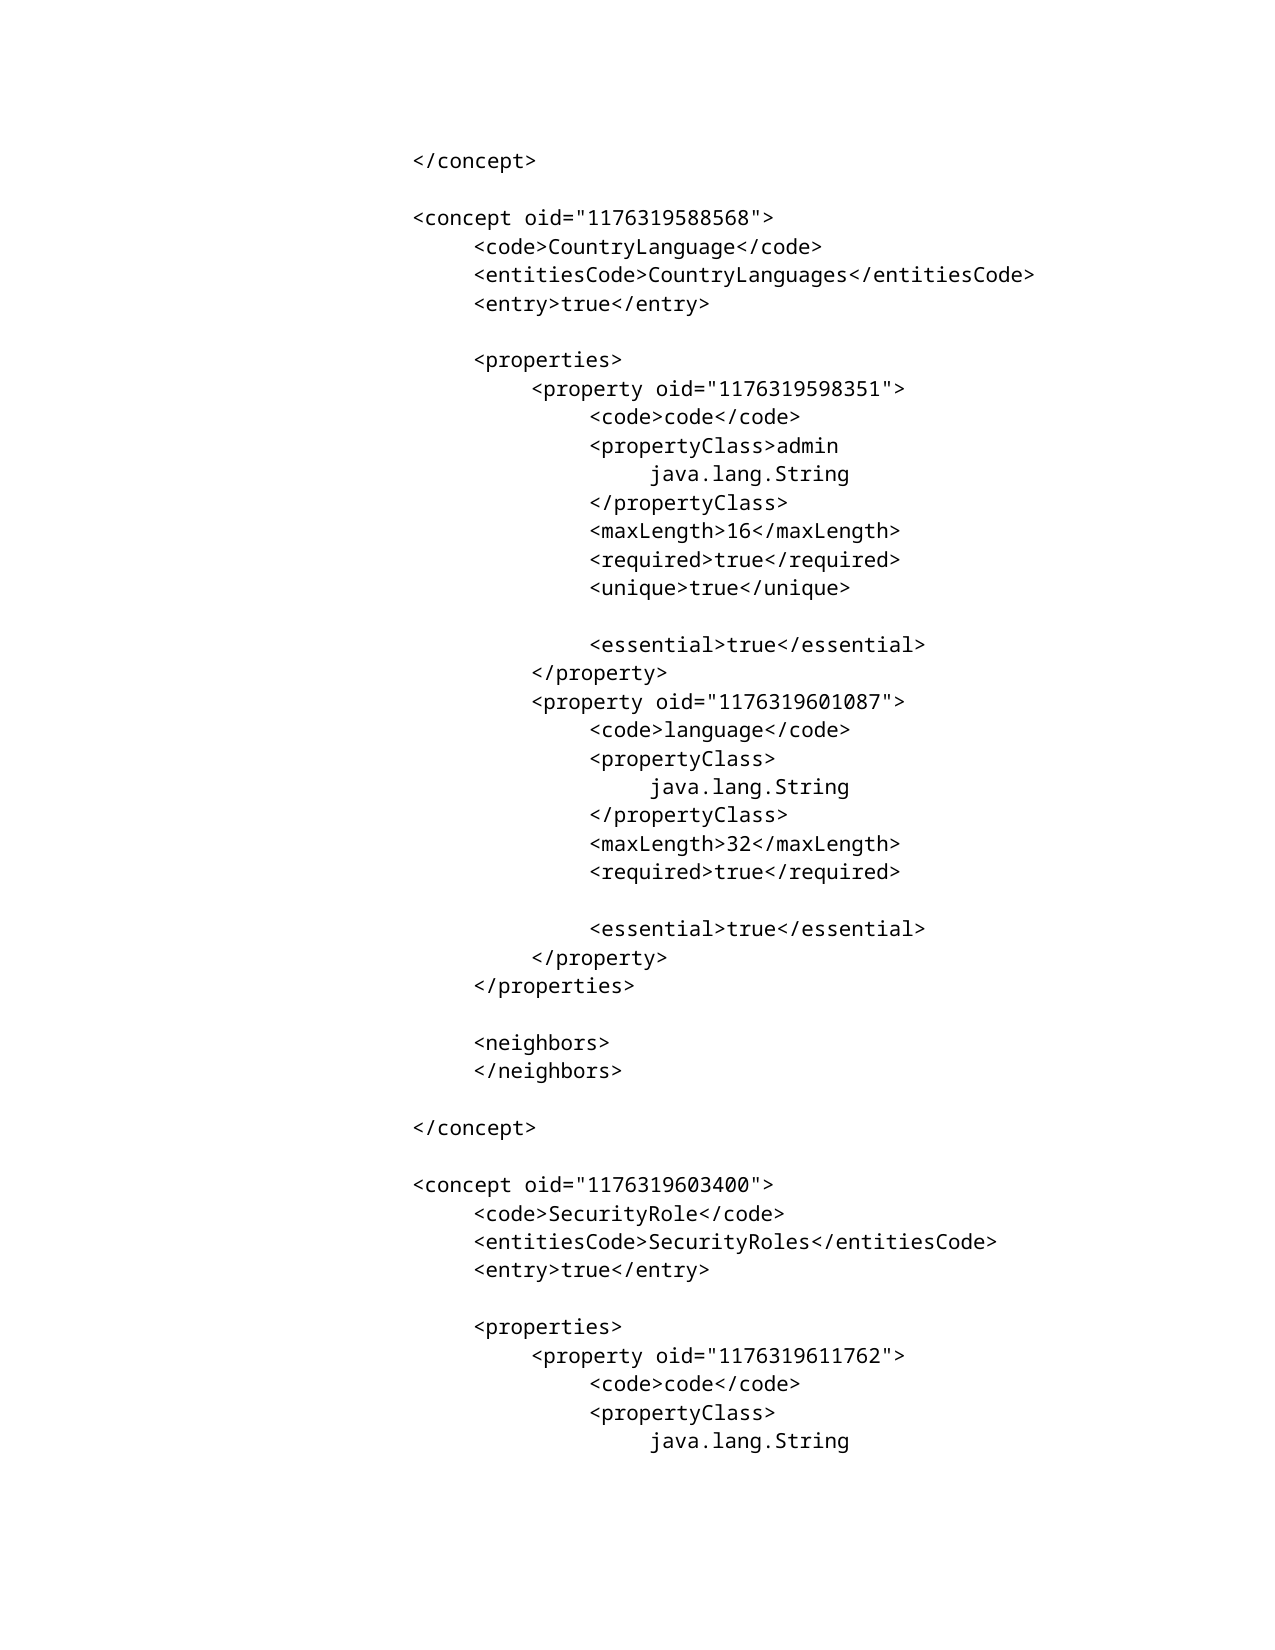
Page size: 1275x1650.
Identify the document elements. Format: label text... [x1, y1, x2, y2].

text java.lang.String [118, 772, 1157, 801]
text <propertyClass> [118, 1398, 1157, 1426]
text <propertyClass> [118, 744, 1157, 772]
text <required>true</required> [118, 857, 1157, 886]
text <essential>true</essential> [118, 914, 1157, 943]
text <property oid="1176319598351"> [118, 374, 1157, 402]
text <properties> [118, 346, 1157, 374]
text </property> [118, 943, 1157, 971]
text <property oid="1176319601087"> [118, 687, 1157, 715]
text <required>true</required> [118, 545, 1157, 573]
text </properties> [118, 971, 1157, 1000]
text java.lang.String [118, 459, 1157, 488]
text <unique>true</unique> [118, 573, 1157, 602]
text <entitiesCode>SecurityRoles</entitiesCode> [118, 1227, 1157, 1256]
text <code>CountryLanguage</code> [118, 232, 1157, 260]
text <property oid="1176319611762"> [118, 1341, 1157, 1369]
text <code>code</code> [118, 1369, 1157, 1398]
text <code>SecurityRole</code> [118, 1199, 1157, 1227]
text </concept> [118, 147, 1157, 175]
text <concept oid="1176319588568"> [118, 203, 1157, 232]
text <properties> [118, 1312, 1157, 1341]
text <maxLength>16</maxLength> [118, 516, 1157, 545]
text </propertyClass> [118, 801, 1157, 829]
text <entry>true</entry> [118, 1256, 1157, 1284]
text <propertyClass>admin [118, 431, 1157, 459]
text </concept> [118, 1113, 1157, 1142]
text <essential>true</essential> [118, 630, 1157, 658]
text <entitiesCode>CountryLanguages</entitiesCode> [118, 260, 1157, 289]
text <code>code</code> [118, 402, 1157, 431]
text java.lang.String [118, 1426, 1157, 1455]
text <concept oid="1176319603400"> [118, 1170, 1157, 1199]
text </property> [118, 658, 1157, 687]
text <entry>true</entry> [118, 289, 1157, 317]
text </propertyClass> [118, 488, 1157, 516]
text </neighbors> [118, 1057, 1157, 1085]
text <code>language</code> [118, 715, 1157, 744]
text <maxLength>32</maxLength> [118, 829, 1157, 857]
text <neighbors> [118, 1028, 1157, 1057]
